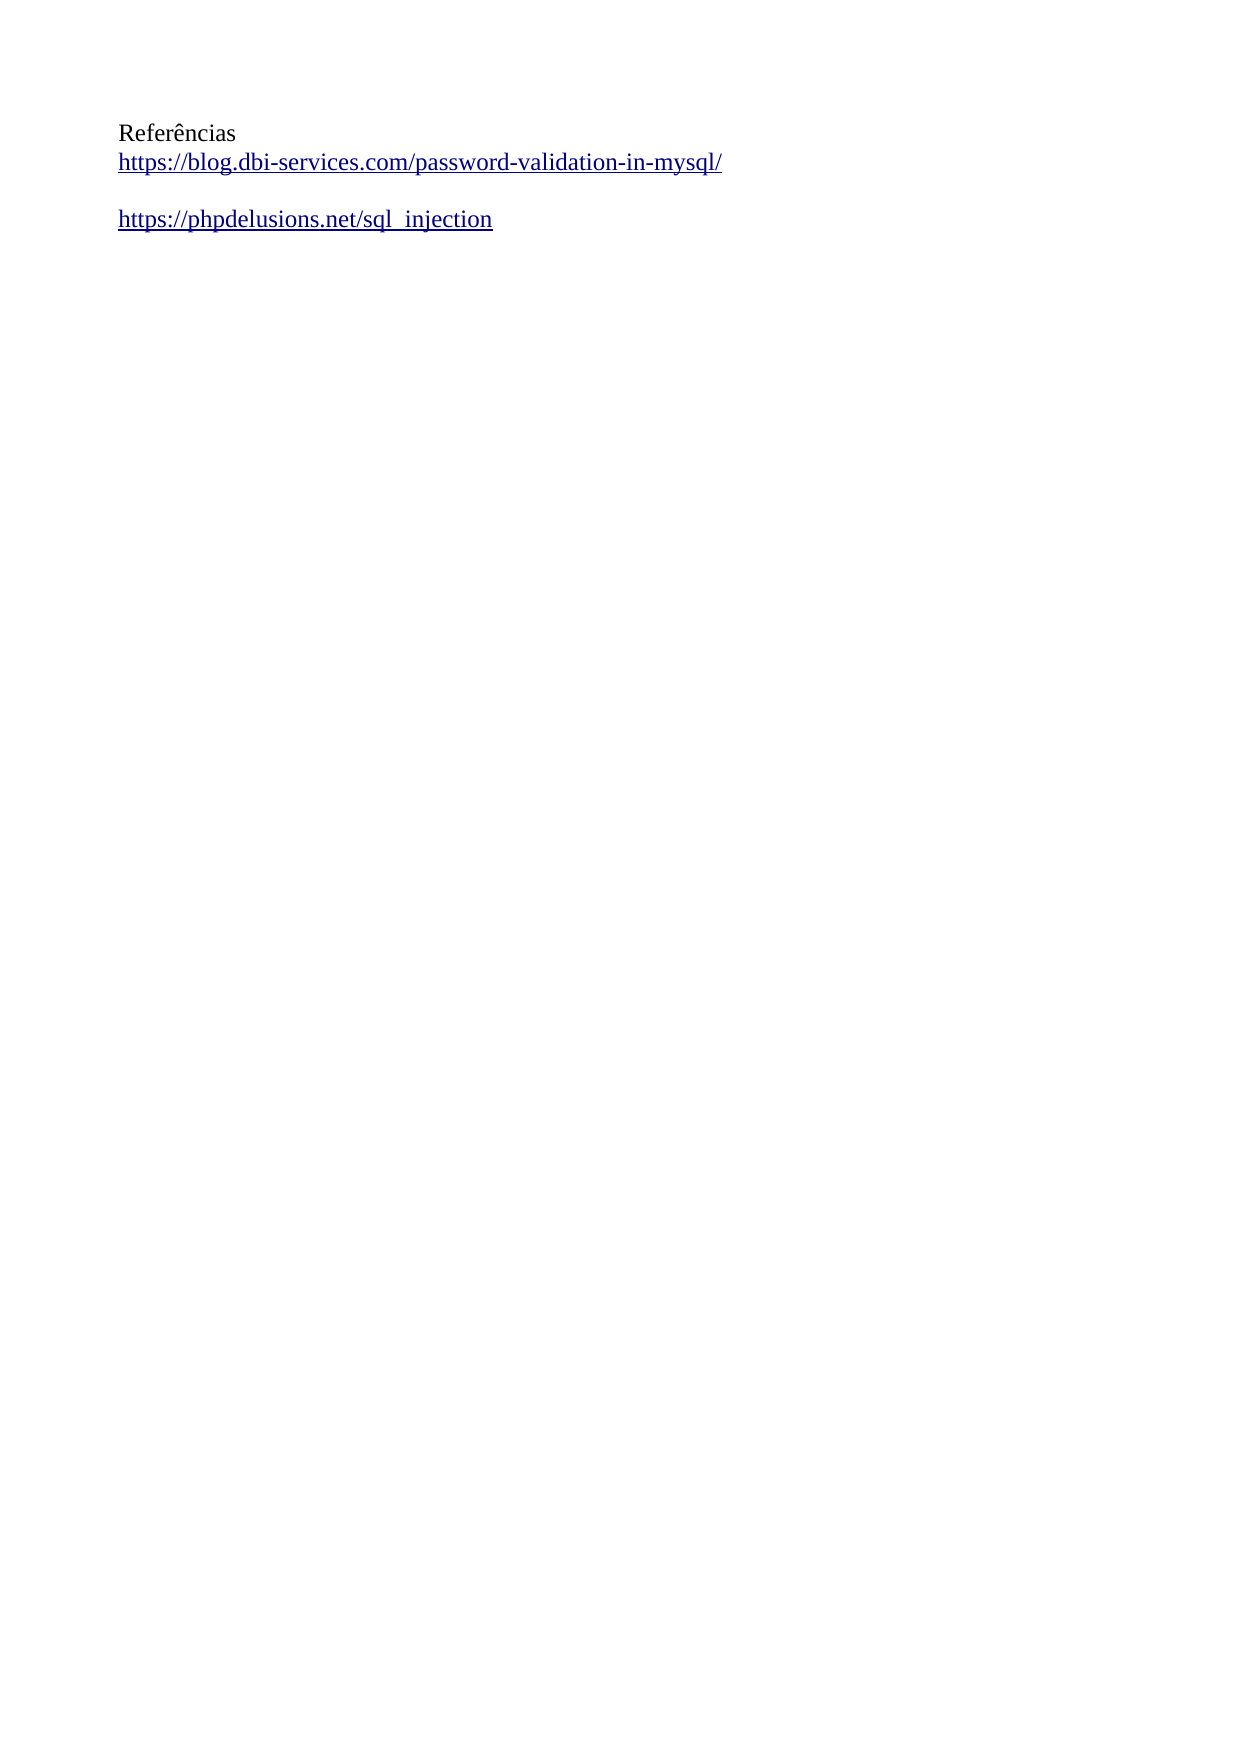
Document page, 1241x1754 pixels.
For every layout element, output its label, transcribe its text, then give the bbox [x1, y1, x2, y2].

text Referências [118, 118, 1122, 147]
text https://phpdelusions.net/sql_injection [118, 204, 1122, 233]
text https://blog.dbi-services.com/password-validation-in-mysql/ [118, 147, 1122, 176]
